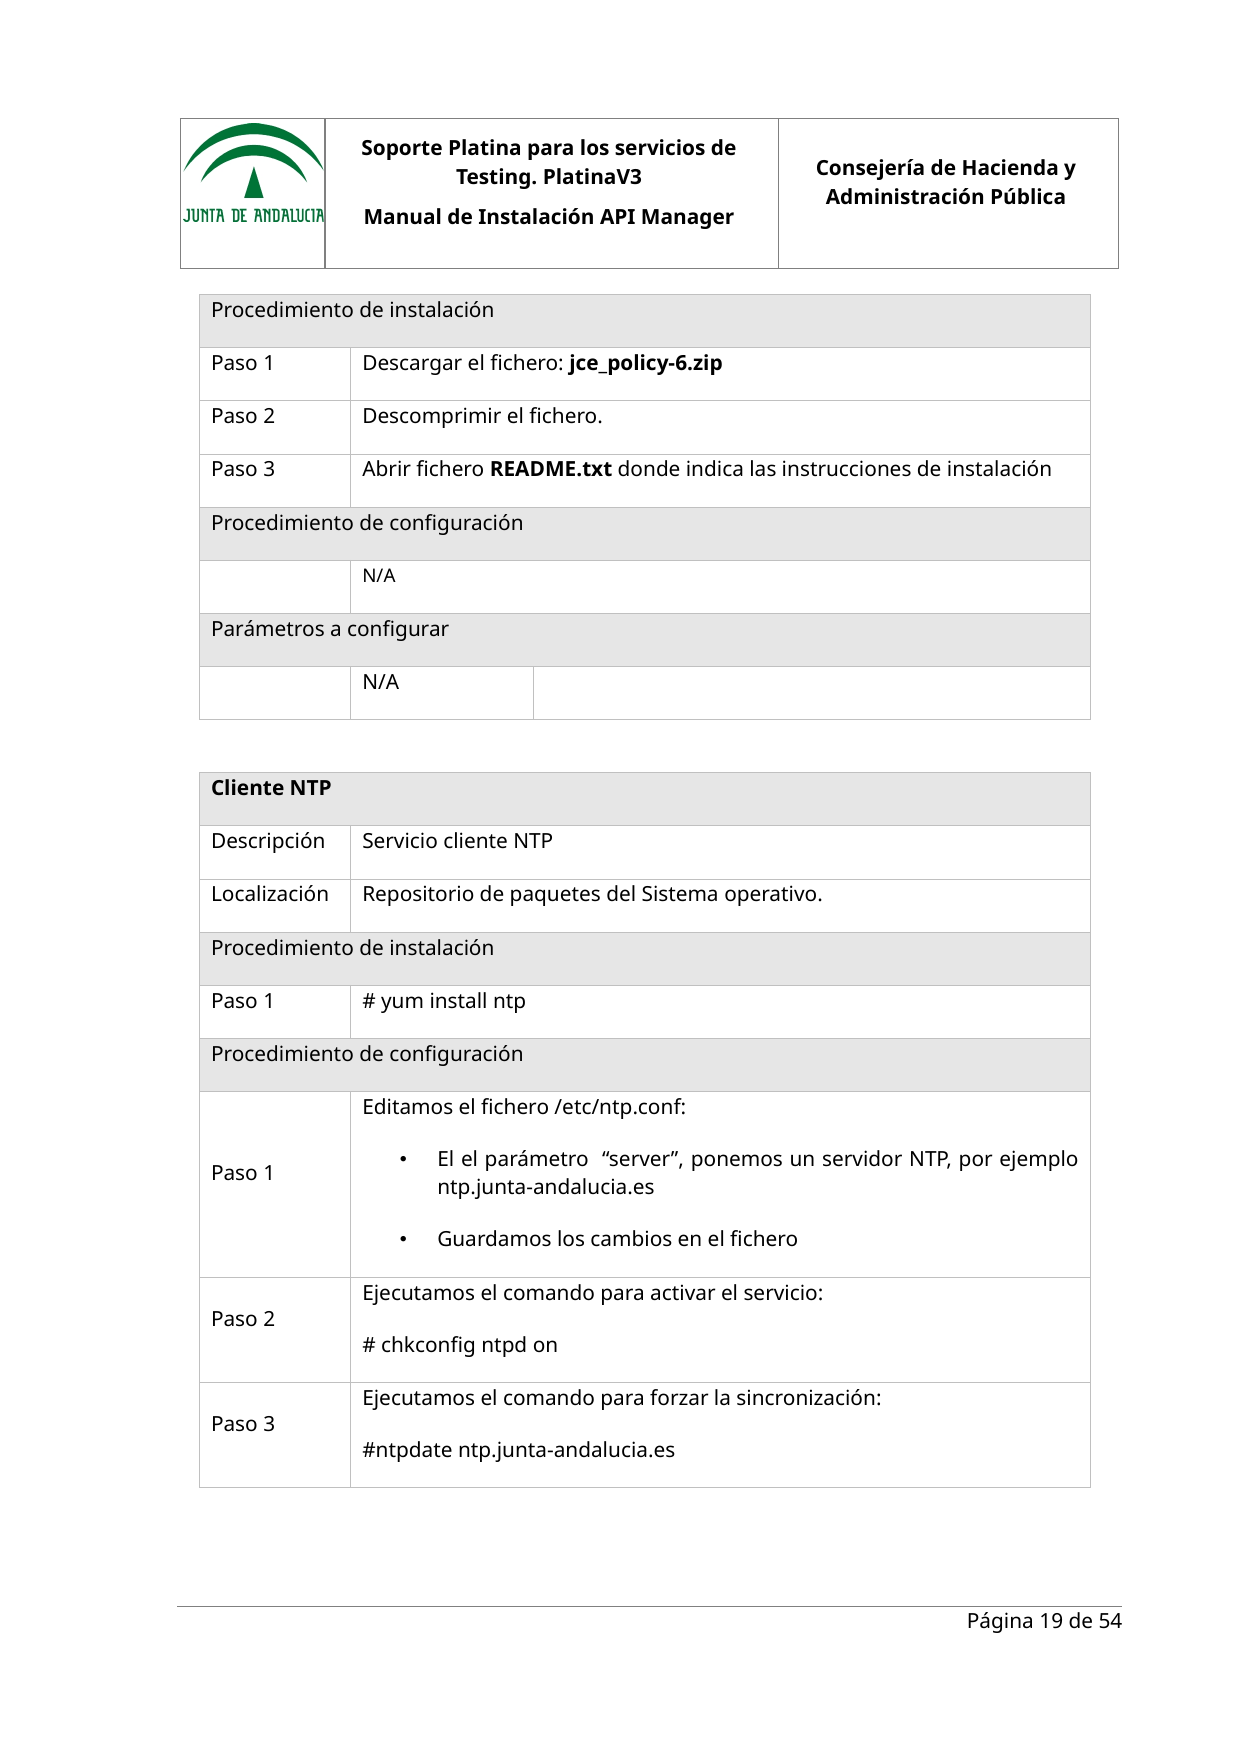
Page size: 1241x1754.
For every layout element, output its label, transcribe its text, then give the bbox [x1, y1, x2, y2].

table_cell Procedimiento de instalación [200, 933, 1090, 985]
table_cell Localización [200, 880, 350, 932]
table_cell # yum install ntp [351, 986, 1090, 1038]
table_cell Paso 1 [200, 348, 350, 400]
table_cell Procedimiento de instalación [200, 295, 1090, 347]
table_cell Descripción [200, 826, 350, 878]
table_header Cliente NTP [200, 773, 1090, 825]
table_cell Ejecutamos el comando para activar el servicio: # chkconfig ntpd on [351, 1278, 1090, 1382]
table_cell Paso 1 [200, 1092, 350, 1277]
table_cell Paso 2 [200, 1278, 350, 1382]
table_cell Repositorio de paquetes del Sistema operativo. [351, 880, 1090, 932]
table_cell Procedimiento de configuración [200, 508, 1090, 560]
table_cell N/A [351, 667, 533, 719]
table_cell Paso 2 [200, 401, 350, 453]
table_cell Paso 1 [200, 986, 350, 1038]
table_cell Editamos el fichero /etc/ntp.conf: El el parámetro “server”, ponemos un servidor NTP, por ejemplo ntp.junta-andalucia.es Guardamos los cambios en el fichero [351, 1092, 1090, 1277]
table_cell [200, 667, 350, 719]
table_cell Procedimiento de configuración [200, 1039, 1090, 1091]
table_cell N/A [351, 561, 1090, 613]
table_cell [534, 667, 1090, 719]
table_cell Servicio cliente NTP [351, 826, 1090, 878]
table_cell Ejecutamos el comando para forzar la sincronización: #ntpdate ntp.junta-andalucia.es [351, 1383, 1090, 1487]
table_cell Paso 3 [200, 1383, 350, 1487]
table_cell Parámetros a configurar [200, 614, 1090, 666]
table_cell Descomprimir el fichero. [351, 401, 1090, 453]
table_cell Paso 3 [200, 455, 350, 507]
picture [183, 123, 324, 222]
table_cell [200, 561, 350, 613]
table_cell Abrir fichero README.txt donde indica las instrucciones de instalación [351, 455, 1090, 507]
table_cell Descargar el fichero: jce_policy-6.zip [351, 348, 1090, 400]
